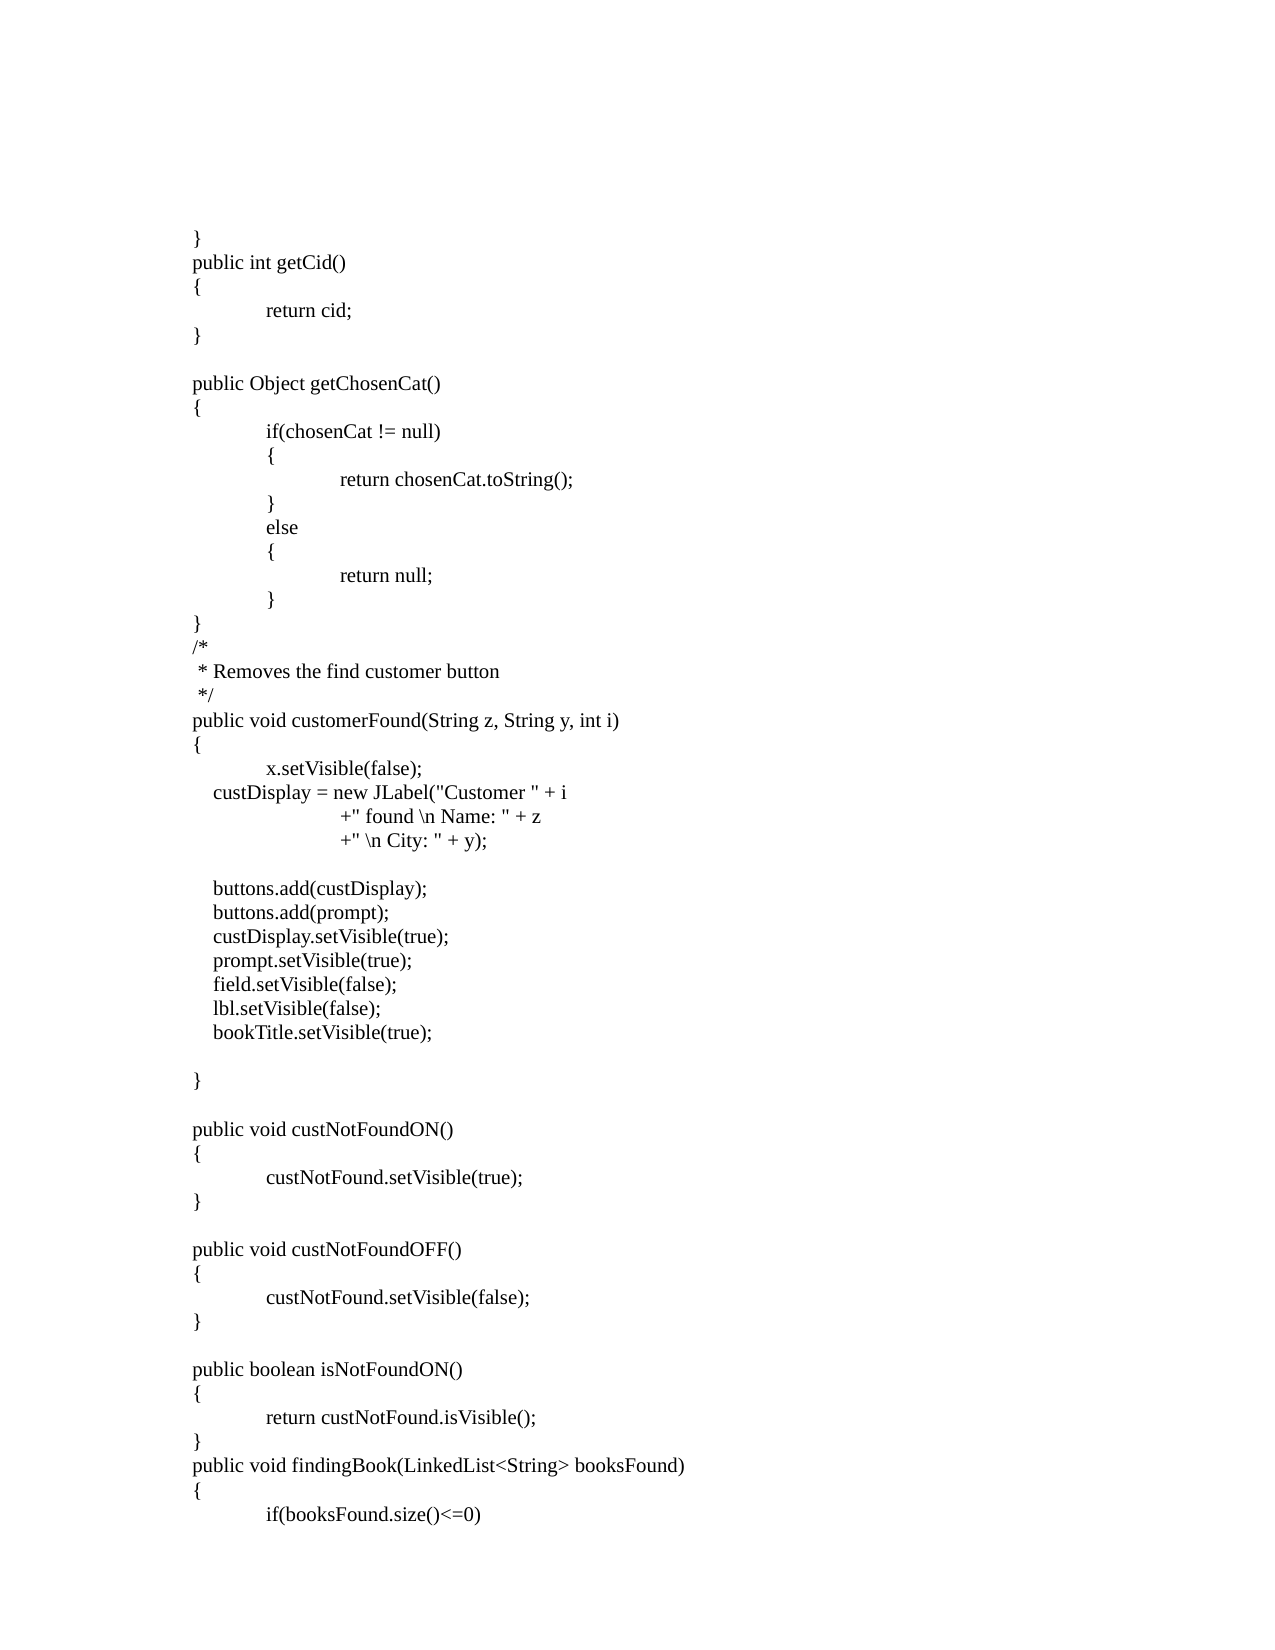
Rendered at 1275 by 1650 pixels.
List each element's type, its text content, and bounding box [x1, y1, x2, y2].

text +" found \n Name: " + z [118, 804, 1157, 828]
text return custNotFound.isVisible(); [118, 1405, 1157, 1429]
text custDisplay.setVisible(true); [118, 924, 1157, 948]
text } [118, 611, 1157, 635]
text { [118, 395, 1157, 419]
text public Object getChosenCat() [118, 371, 1157, 395]
text public int getCid() [118, 250, 1157, 274]
text } [118, 491, 1157, 515]
text { [118, 539, 1157, 563]
text bookTitle.setVisible(true); [118, 1020, 1157, 1044]
text } [118, 1429, 1157, 1453]
text { [118, 1477, 1157, 1502]
text prompt.setVisible(true); [118, 948, 1157, 972]
text return chosenCat.toString(); [118, 467, 1157, 491]
text public void custNotFoundOFF() [118, 1237, 1157, 1261]
text { [118, 443, 1157, 467]
text public void custNotFoundON() [118, 1117, 1157, 1141]
text } [118, 587, 1157, 611]
text } [118, 322, 1157, 347]
text */ [118, 683, 1157, 707]
text } [118, 1189, 1157, 1213]
text return cid; [118, 298, 1157, 322]
text } [118, 226, 1157, 250]
text { [118, 1141, 1157, 1165]
text public void findingBook(LinkedList<String> booksFound) [118, 1453, 1157, 1477]
text if(chosenCat != null) [118, 419, 1157, 443]
text public boolean isNotFoundON() [118, 1357, 1157, 1381]
text { [118, 1381, 1157, 1405]
text buttons.add(prompt); [118, 900, 1157, 924]
text { [118, 732, 1157, 756]
text /* [118, 635, 1157, 659]
text custNotFound.setVisible(false); [118, 1285, 1157, 1309]
text { [118, 274, 1157, 298]
text public void customerFound(String z, String y, int i) [118, 707, 1157, 732]
text else [118, 515, 1157, 539]
text buttons.add(custDisplay); [118, 876, 1157, 900]
text { [118, 1261, 1157, 1285]
text field.setVisible(false); [118, 972, 1157, 996]
text +" \n City: " + y); [118, 828, 1157, 852]
text x.setVisible(false); [118, 756, 1157, 780]
text } [118, 1068, 1157, 1092]
text lbl.setVisible(false); [118, 996, 1157, 1020]
text } [118, 1309, 1157, 1333]
text custNotFound.setVisible(true); [118, 1165, 1157, 1189]
text * Removes the find customer button [118, 659, 1157, 683]
text return null; [118, 563, 1157, 587]
text if(booksFound.size()<=0) [118, 1502, 1157, 1526]
text custDisplay = new JLabel("Customer " + i [118, 780, 1157, 804]
